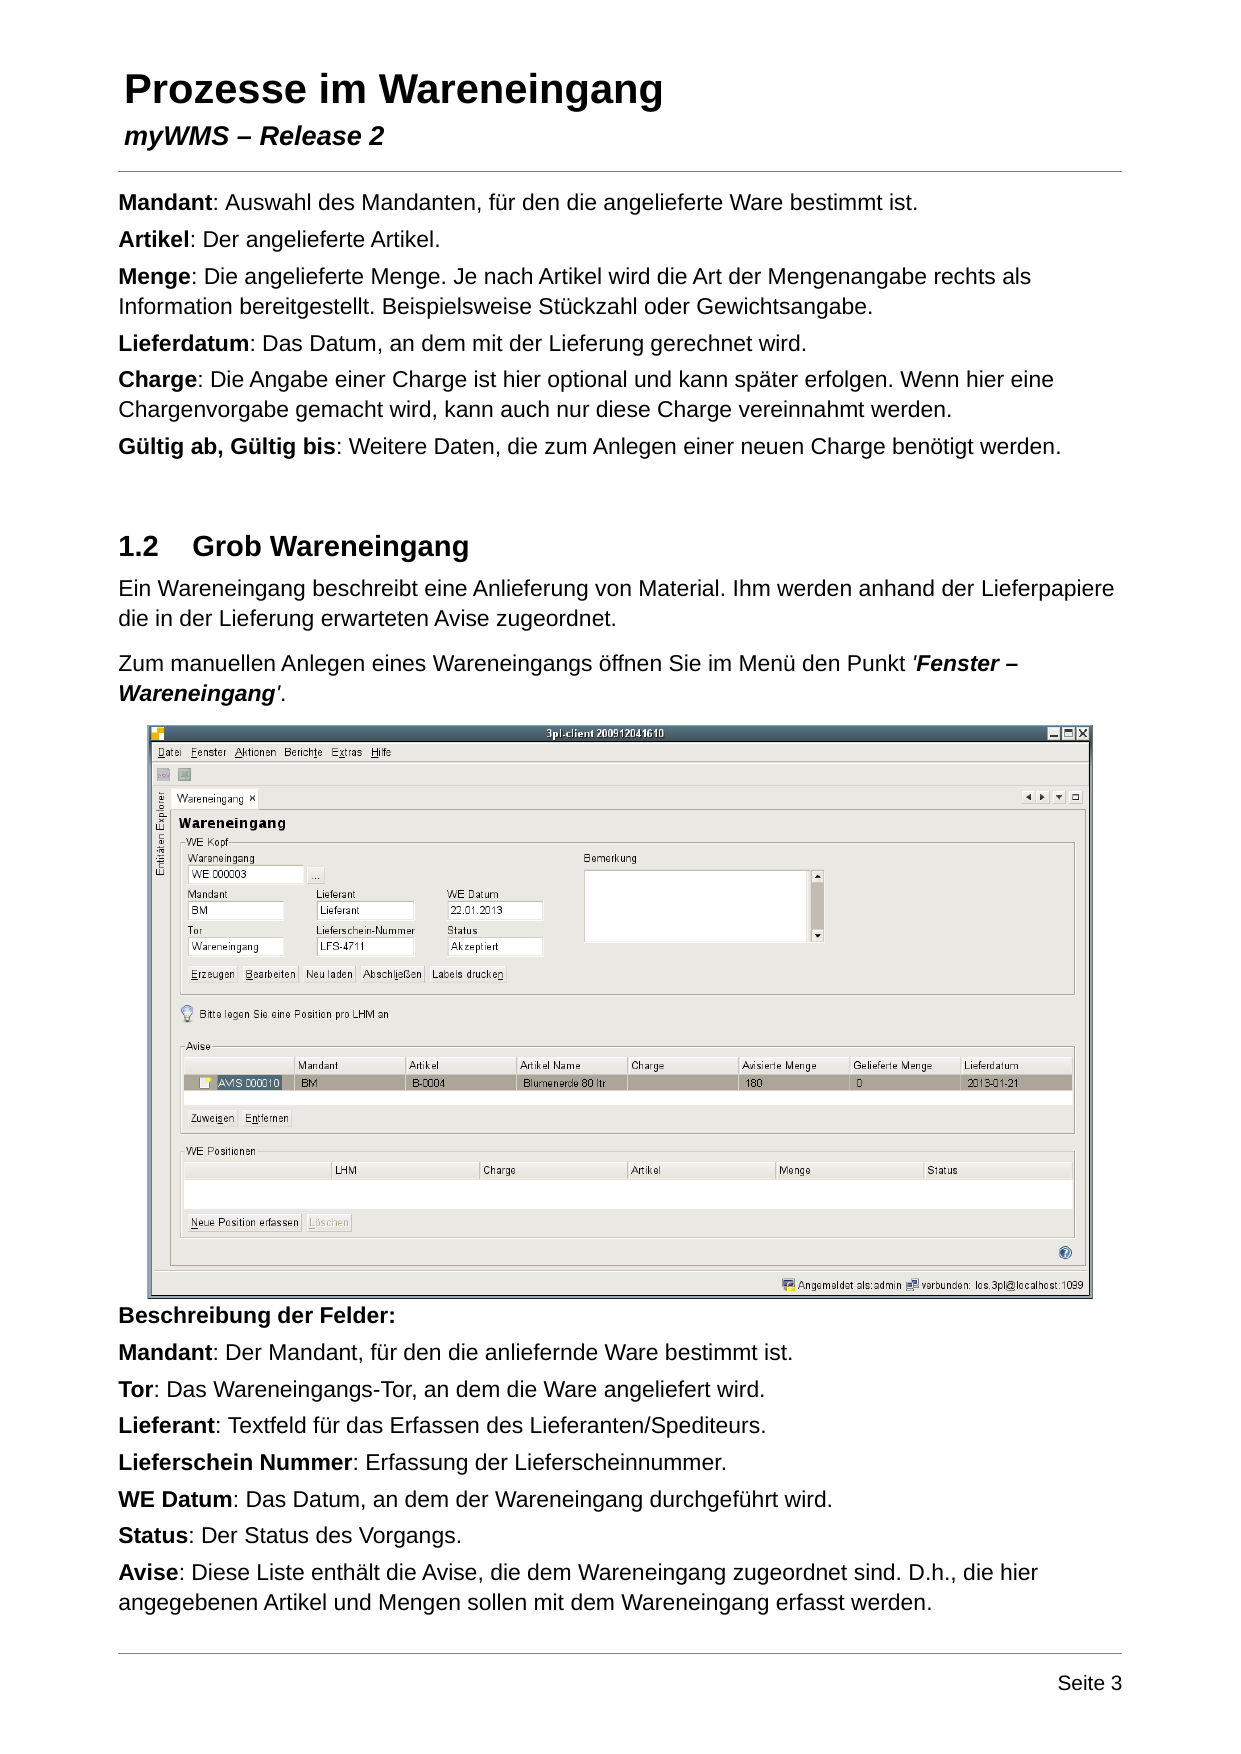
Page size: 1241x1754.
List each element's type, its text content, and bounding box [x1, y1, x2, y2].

text Mandant: Der Mandant, für den die anliefernde Ware bestimmt ist. [118, 1339, 1122, 1365]
text Artikel: Der angelieferte Artikel. [118, 226, 1122, 252]
text Avise: Diese Liste enthält die Avise, die dem Wareneingang zugeordnet sind. D.h., die hier angegebenen Artikel und Mengen sollen mit dem Wareneingang erfasst werden. [118, 1559, 1122, 1615]
text Lieferdatum: Das Datum, an dem mit der Lieferung gerechnet wird. [118, 329, 1122, 356]
subtitle Grob Wareneingang [118, 529, 1122, 562]
text Status: Der Status des Vorgangs. [118, 1522, 1122, 1548]
text Zum manuellen Anlegen eines Wareneingangs öffnen Sie im Menü den Punkt 'Fenster – Wareneingang'. [118, 650, 1122, 706]
text Charge: Die Angabe einer Charge ist hier optional und kann später erfolgen. Wenn hier eine Chargenvorgabe gemacht wird, kann auch nur diese Charge vereinnahmt werden. [118, 366, 1122, 423]
text Lieferschein Nummer: Erfassung der Lieferscheinnummer. [118, 1449, 1122, 1475]
text WE Datum: Das Datum, an dem der Wareneingang durchgeführt wird. [118, 1486, 1122, 1512]
text Gültig ab, Gültig bis: Weitere Daten, die zum Anlegen einer neuen Charge benötigt werden. [118, 433, 1122, 489]
picture [147, 725, 1093, 1299]
text Lieferant: Textfeld für das Erfassen des Lieferanten/Spediteurs. [118, 1412, 1122, 1438]
text Menge: Die angelieferte Menge. Je nach Artikel wird die Art der Mengenangabe rechts als Information bereitgestellt. Beispielsweise Stückzahl oder Gewichtsangabe. [118, 263, 1122, 319]
text Ein Wareneingang beschreibt eine Anlieferung von Material. Ihm werden anhand der Lieferpapiere die in der Lieferung erwarteten Avise zugeordnet. [118, 575, 1122, 631]
text Tor: Das Wareneingangs-Tor, an dem die Ware angeliefert wird. [118, 1376, 1122, 1402]
text Mandant: Auswahl des Mandanten, für den die angelieferte Ware bestimmt ist. [118, 189, 1122, 216]
text Beschreibung der Felder: [118, 725, 1122, 1328]
